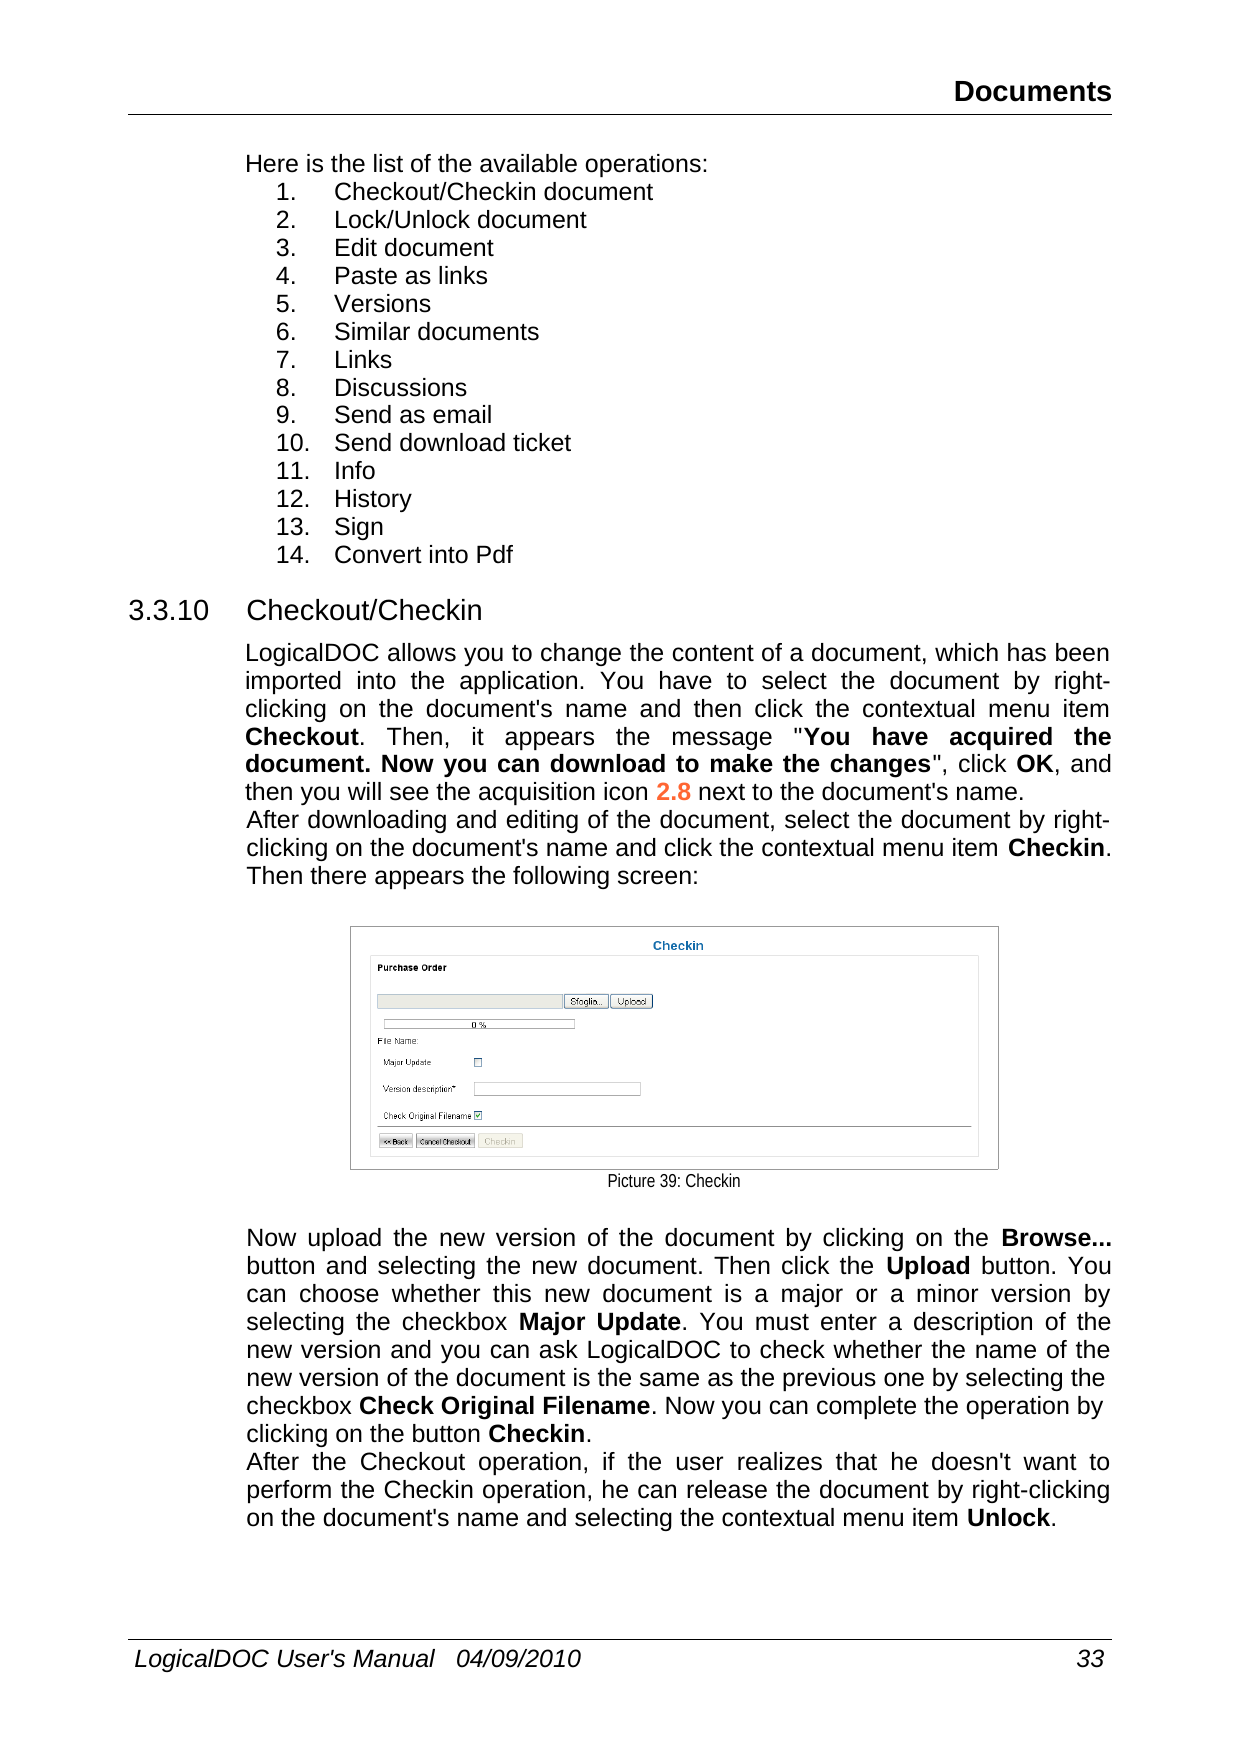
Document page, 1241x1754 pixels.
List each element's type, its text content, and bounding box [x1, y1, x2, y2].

text Now upload the new version of the document by clicking on the Browse... button and selecting the new document. Then click the Upload button. You can choose whether this new document is a major or a minor version by selecting the checkbox Major Update. You must enter a description of the new version and you can ask LogicalDOC to check whether the name of the new version of the document is the same as the previous one by selecting the [246, 1224, 1112, 1392]
text 7. Links [276, 345, 1112, 373]
text 12. History [276, 485, 1112, 513]
text 2. Lock/Unlock document [276, 206, 1112, 234]
text 14. Convert into Pdf [276, 541, 1112, 569]
text 1. Checkout/Checkin document [276, 178, 1112, 206]
text After downloading and editing of the document, select the document by right-clicking on the document's name and click the contextual menu item Checkin. Then there appears the following screen: [246, 806, 1112, 890]
text 4. Paste as links [276, 262, 1112, 289]
text Here is the list of the available operations: [245, 150, 1112, 178]
subtitle Checkout/Checkin [128, 593, 1112, 626]
text After the Checkout operation, if the user realizes that he doesn't want to perform the Checkin operation, he can release the document by right-clicking on the document's name and selecting the contextual menu item Unlock. [246, 1447, 1112, 1531]
text clicking on the button Checkin. [246, 1419, 1112, 1447]
text checkbox Check Original Filename. Now you can complete the operation by [246, 1392, 1112, 1419]
text 10. Send download ticket [276, 429, 1112, 457]
text 6. Similar documents [276, 317, 1112, 345]
text 8. Discussions [276, 373, 1112, 401]
text 9. Send as email [276, 401, 1112, 429]
text 13. Sign [276, 513, 1112, 541]
picture [367, 935, 982, 1160]
text 11. Info [276, 457, 1112, 485]
text 5. Versions [276, 289, 1112, 317]
text 3. Edit document [276, 234, 1112, 262]
text Picture 39: Checkin [347, 926, 1001, 1189]
text LogicalDOC allows you to change the content of a document, which has been imported into the application. You have to select the document by right- clicking on the document's name and then click the contextual menu item Checkout. Then, it appears the message "You have acquired the document. Now you can download to make the changes", click OK, and then you will see the acquisition icon 2.8 next to the document's name. [245, 638, 1112, 806]
